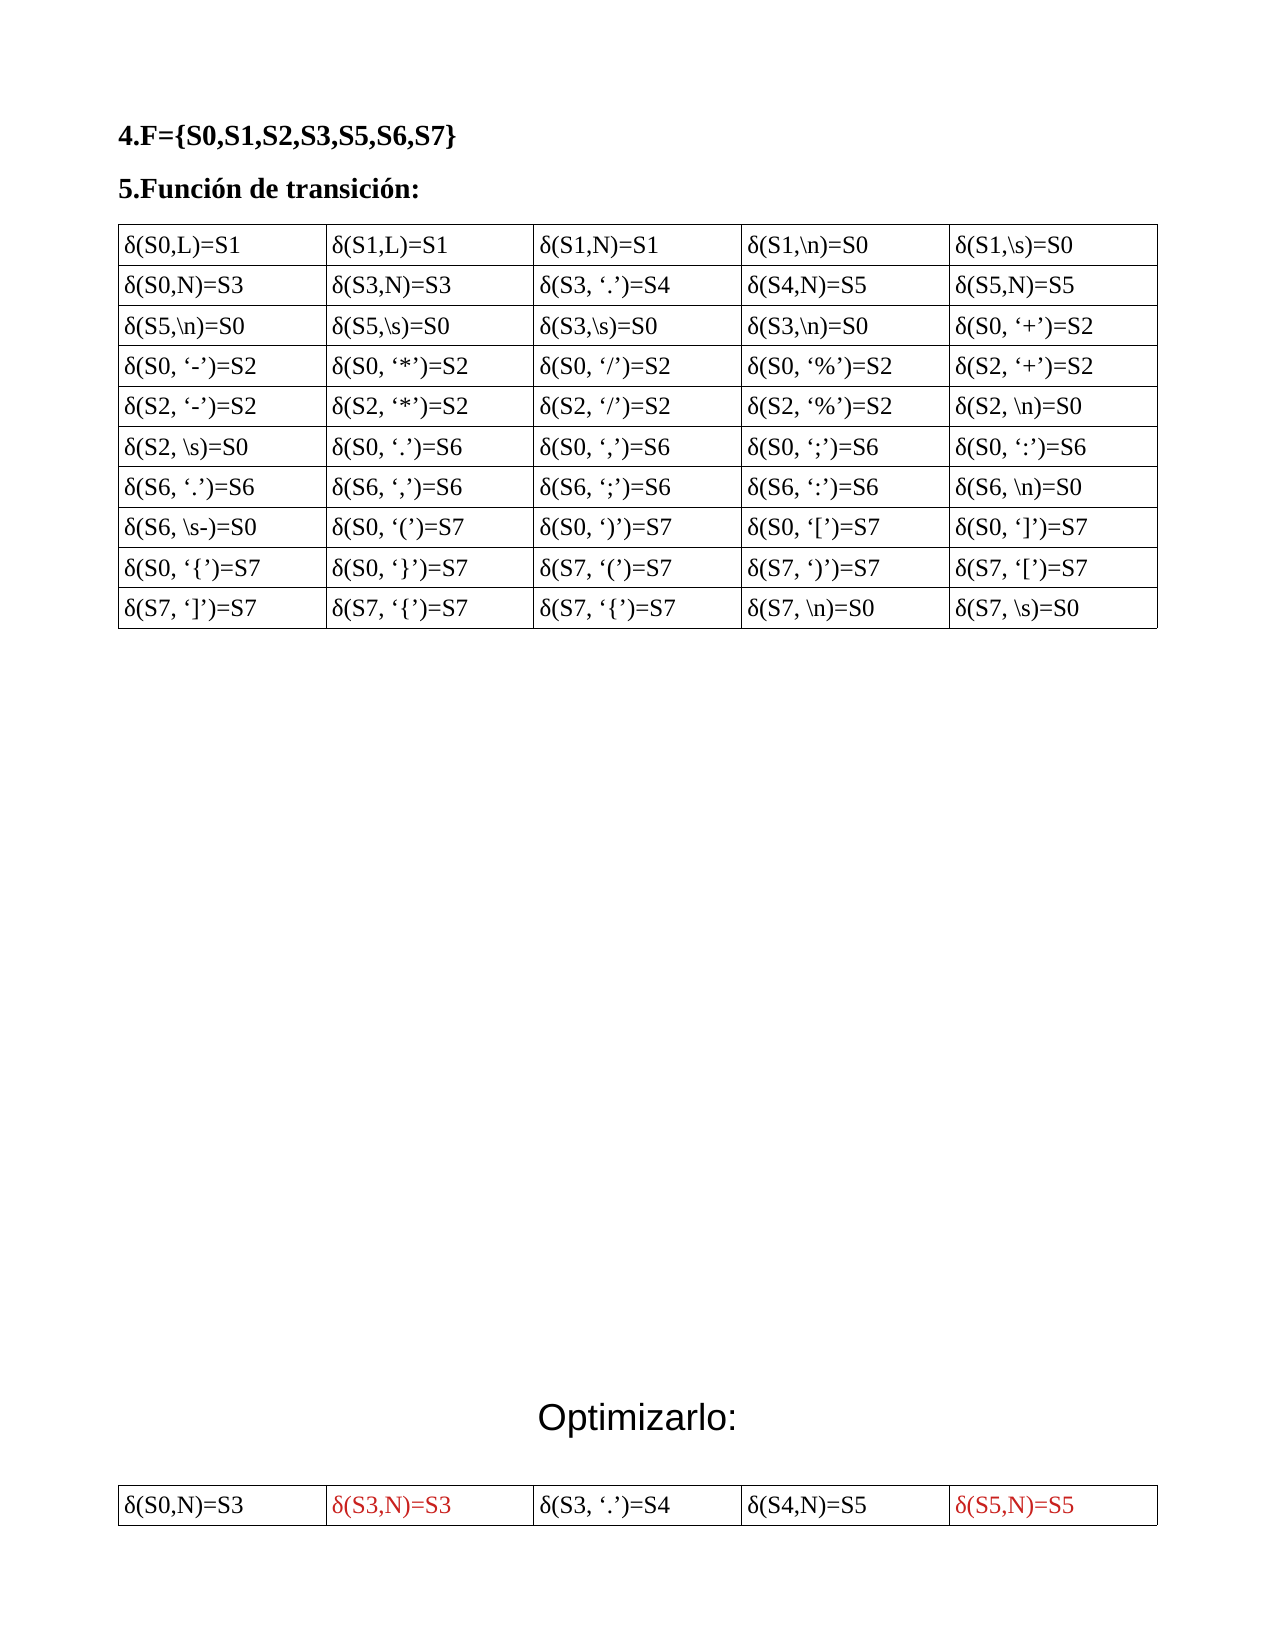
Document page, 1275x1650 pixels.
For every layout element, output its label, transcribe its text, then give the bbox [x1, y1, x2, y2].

table_cell δ(S2, ‘*’)=S2 [327, 387, 533, 426]
table_header δ(S4,N)=S5 [742, 1486, 949, 1525]
table_cell δ(S7, ‘]’)=S7 [119, 588, 326, 627]
table_cell δ(S0, ‘(’)=S7 [327, 508, 533, 547]
table_cell δ(S0, ‘+’)=S2 [950, 306, 1157, 345]
table_header δ(S1,\n)=S0 [742, 225, 949, 265]
table_cell δ(S0, ‘*’)=S2 [327, 346, 533, 386]
table_cell δ(S6, ‘;’)=S6 [534, 467, 741, 507]
table_header δ(S1,L)=S1 [327, 225, 533, 265]
table_cell δ(S7, ‘{’)=S7 [327, 588, 533, 627]
table_cell δ(S6, ‘:’)=S6 [742, 467, 949, 507]
table_header δ(S5,N)=S5 [950, 1486, 1157, 1525]
table_cell δ(S7, \n)=S0 [742, 588, 949, 627]
table_cell δ(S2, \s)=S0 [119, 427, 326, 466]
table_cell δ(S0, ‘{’)=S7 [119, 548, 326, 587]
table_cell δ(S0, ‘/’)=S2 [534, 346, 741, 386]
table_cell δ(S7, ‘{’)=S7 [534, 588, 741, 627]
table_cell δ(S3,\s)=S0 [534, 306, 741, 345]
table_cell δ(S6, \s-)=S0 [119, 508, 326, 547]
table_cell δ(S0, ‘]’)=S7 [950, 508, 1157, 547]
table_cell δ(S6, \n)=S0 [950, 467, 1157, 507]
table_cell δ(S7, \s)=S0 [950, 588, 1157, 627]
table_cell δ(S0, ‘-’)=S2 [119, 346, 326, 386]
table_cell δ(S6, ‘.’)=S6 [119, 467, 326, 507]
table_cell δ(S3,N)=S3 [327, 266, 533, 305]
table_cell δ(S2, ‘/’)=S2 [534, 387, 741, 426]
table_cell δ(S0, ‘;’)=S6 [742, 427, 949, 466]
table_cell δ(S7, ‘[’)=S7 [950, 548, 1157, 587]
table_cell δ(S0, ‘[’)=S7 [742, 508, 949, 547]
table_cell δ(S2, ‘%’)=S2 [742, 387, 949, 426]
table_header δ(S0,N)=S3 [119, 1486, 326, 1525]
table_cell δ(S0, ‘%’)=S2 [742, 346, 949, 386]
table_cell δ(S5,N)=S5 [950, 266, 1157, 305]
table_cell δ(S0, ‘}’)=S7 [327, 548, 533, 587]
table_cell δ(S2, ‘-’)=S2 [119, 387, 326, 426]
table_header δ(S1,\s)=S0 [950, 225, 1157, 265]
table_cell δ(S0, ‘,’)=S6 [534, 427, 741, 466]
table_cell δ(S0,N)=S3 [119, 266, 326, 305]
text 4.F={S0,S1,S2,S3,S5,S6,S7} [118, 118, 1157, 152]
table_cell δ(S0, ‘)’)=S7 [534, 508, 741, 547]
table_cell δ(S2, ‘+’)=S2 [950, 346, 1157, 386]
table_cell δ(S3,\n)=S0 [742, 306, 949, 345]
table_cell δ(S7, ‘(’)=S7 [534, 548, 741, 587]
table_cell δ(S4,N)=S5 [742, 266, 949, 305]
table_header δ(S3, ‘.’)=S4 [534, 1486, 741, 1525]
table_cell δ(S0, ‘:’)=S6 [950, 427, 1157, 466]
table_header δ(S0,L)=S1 [119, 225, 326, 265]
table_cell δ(S3, ‘.’)=S4 [534, 266, 741, 305]
table_header δ(S1,N)=S1 [534, 225, 741, 265]
table_cell δ(S0, ‘.’)=S6 [327, 427, 533, 466]
table_cell δ(S7, ‘)’)=S7 [742, 548, 949, 587]
table_header δ(S3,N)=S3 [327, 1486, 533, 1525]
table_cell δ(S5,\s)=S0 [327, 306, 533, 345]
text 5.Función de transición: [118, 171, 1157, 205]
table_cell δ(S2, \n)=S0 [950, 387, 1157, 426]
subtitle Optimizarlo: [118, 1396, 1157, 1439]
table_cell δ(S6, ‘,’)=S6 [327, 467, 533, 507]
table_cell δ(S5,\n)=S0 [119, 306, 326, 345]
